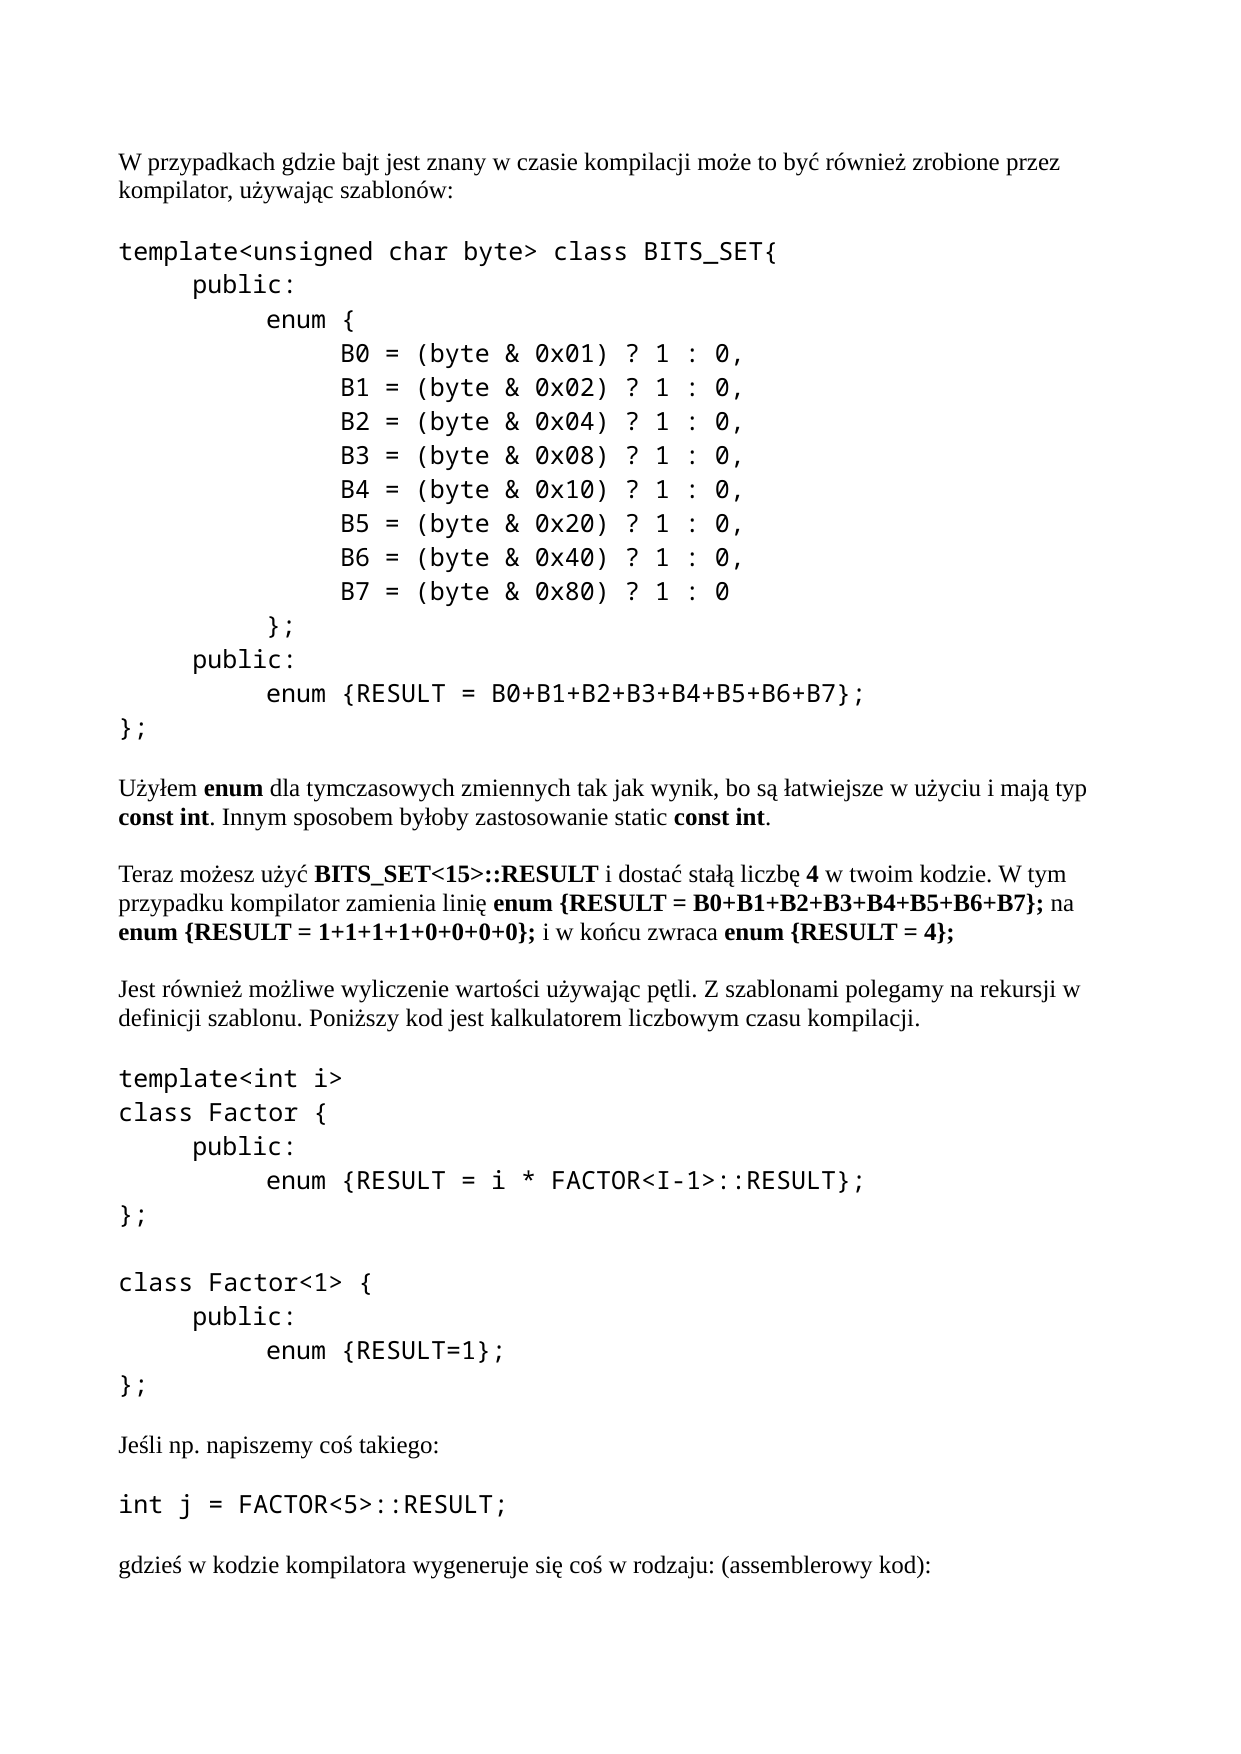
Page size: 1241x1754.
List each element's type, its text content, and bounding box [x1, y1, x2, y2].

text B7 = (byte & 0x80) ? 1 : 0 [118, 574, 1122, 608]
text B5 = (byte & 0x20) ? 1 : 0, [118, 506, 1122, 540]
text Teraz możesz użyć BITS_SET<15>::RESULT i dostać stałą liczbę 4 w twoim kodzie. W tym przypadku kompilator zamienia linię enum {RESULT = B0+B1+B2+B3+B4+B5+B6+B7}; na enum {RESULT = 1+1+1+1+0+0+0+0}; i w końcu zwraca enum {RESULT = 4}; [118, 859, 1122, 945]
text Jest również możliwe wyliczenie wartości używając pętli. Z szablonami polegamy na rekursji w definicji szablonu. Poniższy kod jest kalkulatorem liczbowym czasu kompilacji. [118, 974, 1122, 1032]
text enum {RESULT = i * FACTOR<I-1>::RESULT}; [118, 1162, 1122, 1197]
text template<unsigned char byte> class BITS_SET{ [118, 233, 1122, 267]
text B6 = (byte & 0x40) ? 1 : 0, [118, 540, 1122, 574]
text B3 = (byte & 0x08) ? 1 : 0, [118, 437, 1122, 472]
text }; [118, 1197, 1122, 1231]
text }; [118, 710, 1122, 744]
text class Factor<1> { [118, 1265, 1122, 1299]
text Jeśli np. napiszemy coś takiego: [118, 1430, 1122, 1458]
text public: [118, 1128, 1122, 1162]
text }; [118, 608, 1122, 642]
text enum { [118, 301, 1122, 335]
text class Factor { [118, 1094, 1122, 1128]
text int j = FACTOR<5>::RESULT; [118, 1487, 1122, 1521]
text }; [118, 1367, 1122, 1401]
text B4 = (byte & 0x10) ? 1 : 0, [118, 472, 1122, 506]
text template<int i> [118, 1060, 1122, 1094]
text Użyłem enum dla tymczasowych zmiennych tak jak wynik, bo są łatwiejsze w użyciu i mają typ const int. Innym sposobem byłoby zastosowanie static const int. [118, 773, 1122, 830]
text B1 = (byte & 0x02) ? 1 : 0, [118, 369, 1122, 403]
text public: [118, 267, 1122, 301]
text gdzieś w kodzie kompilatora wygeneruje się coś w rodzaju: (assemblerowy kod): [118, 1550, 1122, 1579]
text B2 = (byte & 0x04) ? 1 : 0, [118, 403, 1122, 437]
text public: [118, 642, 1122, 676]
text enum {RESULT=1}; [118, 1333, 1122, 1367]
text B0 = (byte & 0x01) ? 1 : 0, [118, 335, 1122, 369]
text W przypadkach gdzie bajt jest znany w czasie kompilacji może to być również zrobione przez kompilator, używając szablonów: [118, 147, 1122, 204]
text public: [118, 1299, 1122, 1333]
text enum {RESULT = B0+B1+B2+B3+B4+B5+B6+B7}; [118, 676, 1122, 710]
